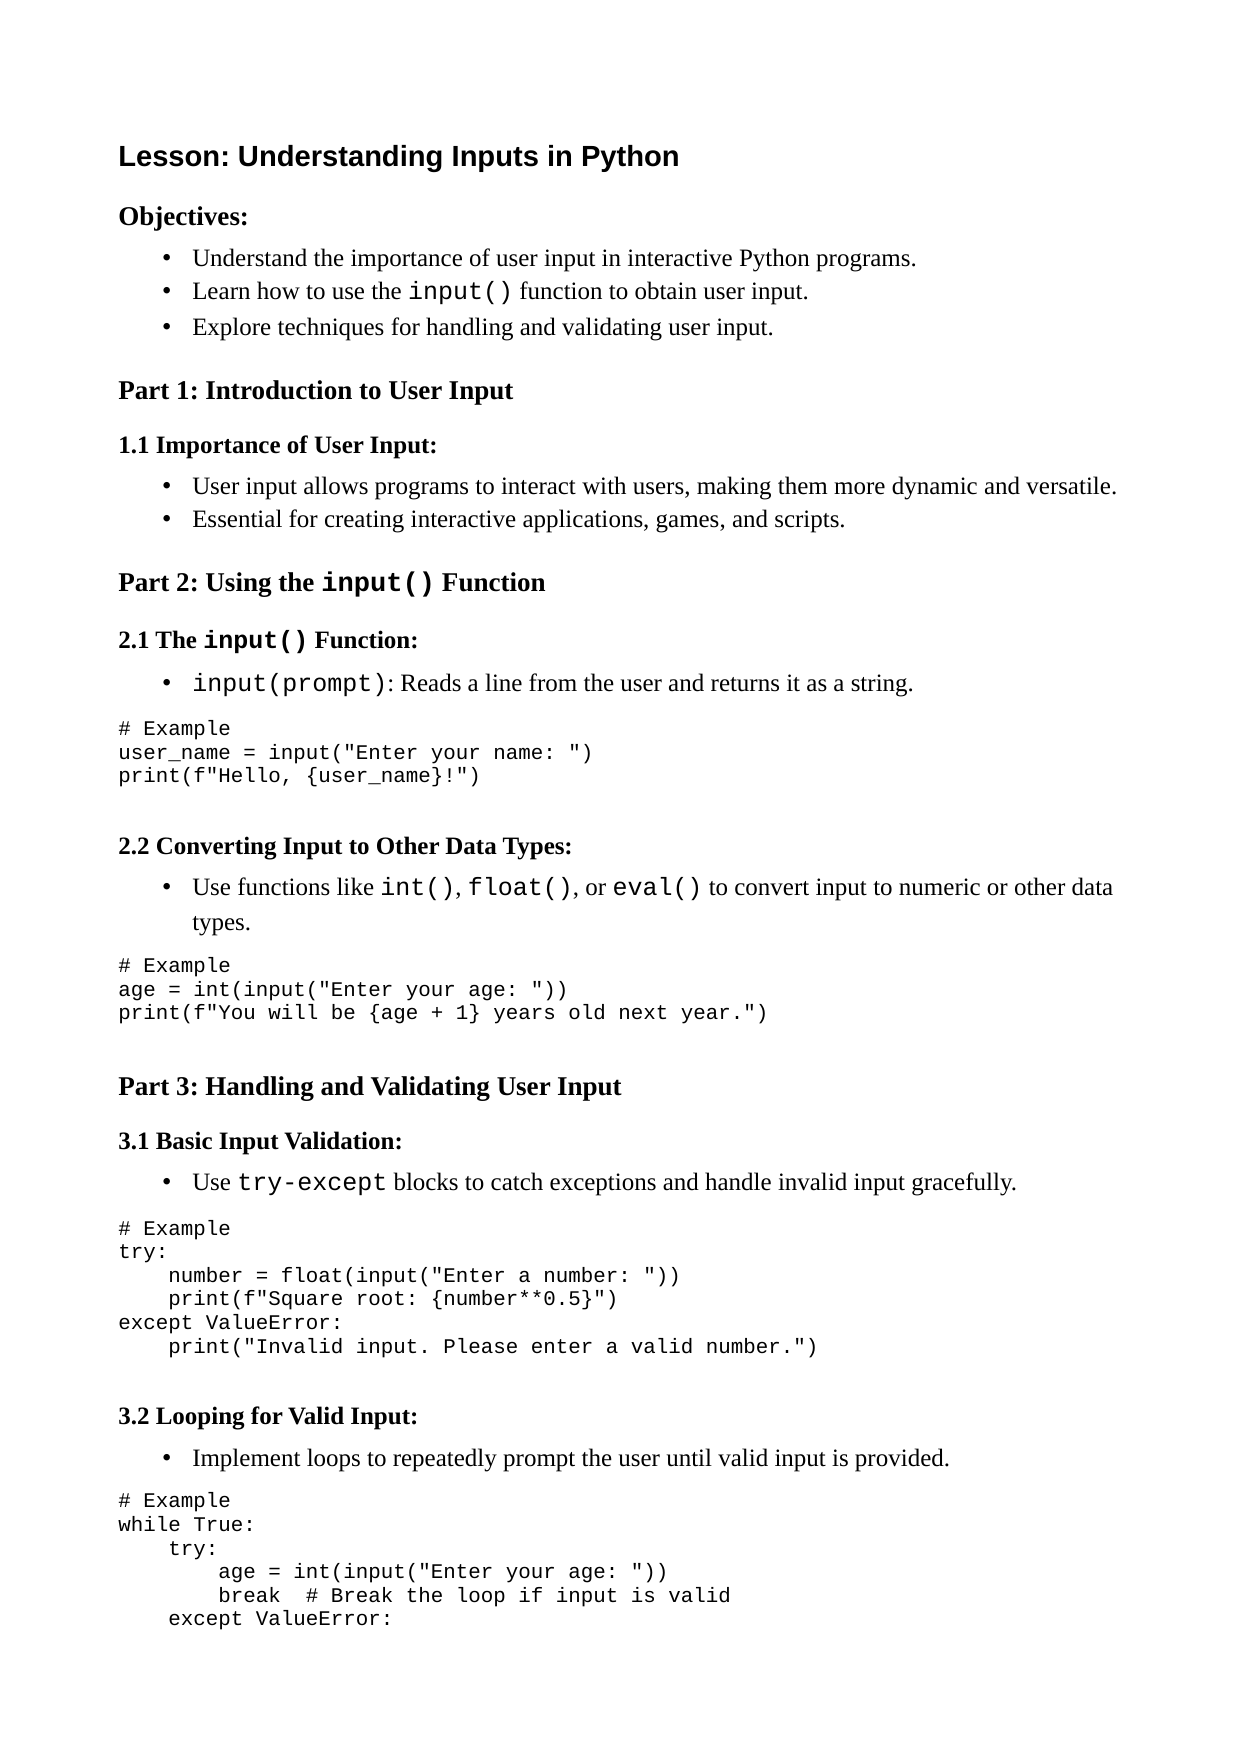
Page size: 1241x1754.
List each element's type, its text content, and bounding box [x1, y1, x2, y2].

text print(f"Hello, {user_name}!") [118, 766, 1122, 789]
text age = int(input("Enter your age: ")) [118, 1561, 1122, 1585]
list Understand the importance of user input in interactive Python programs. [162, 243, 1122, 272]
subtitle 1.1 Importance of User Input: [118, 430, 1122, 459]
text # Example [118, 1490, 1122, 1514]
text while True: [118, 1514, 1122, 1537]
subtitle 3.1 Basic Input Validation: [118, 1126, 1122, 1155]
text user_name = input("Enter your name: ") [118, 742, 1122, 766]
text number = float(input("Enter a number: ")) [118, 1265, 1122, 1288]
text except ValueError: [118, 1312, 1122, 1336]
list input(prompt): Reads a line from the user and returns it as a string. [162, 668, 1122, 699]
text age = int(input("Enter your age: ")) [118, 979, 1122, 1002]
list Use functions like int(), float(), or eval() to convert input to numeric or other data types. [162, 872, 1122, 936]
list Explore techniques for handling and validating user input. [162, 312, 1122, 340]
text try: [118, 1537, 1122, 1561]
subtitle 3.2 Looping for Valid Input: [118, 1401, 1122, 1430]
list Learn how to use the input() function to obtain user input. [162, 276, 1122, 307]
subtitle Lesson: Understanding Inputs in Python [118, 139, 1122, 172]
text break # Break the loop if input is valid [118, 1585, 1122, 1608]
list Use try-except blocks to catch exceptions and handle invalid input gracefully. [162, 1167, 1122, 1198]
list User input allows programs to interact with users, making them more dynamic and versatile. [162, 471, 1122, 500]
subtitle Part 3: Handling and Validating User Input [118, 1070, 1122, 1101]
text # Example [118, 955, 1122, 979]
subtitle Objectives: [118, 199, 1122, 231]
subtitle 2.1 The input() Function: [118, 625, 1122, 656]
subtitle 2.2 Converting Input to Other Data Types: [118, 831, 1122, 860]
text except ValueError: [118, 1608, 1122, 1632]
list Implement loops to repeatedly prompt the user until valid input is provided. [162, 1443, 1122, 1471]
text print(f"Square root: {number**0.5}") [118, 1288, 1122, 1312]
subtitle Part 2: Using the input() Function [118, 566, 1122, 600]
list Essential for creating interactive applications, games, and scripts. [162, 504, 1122, 533]
text try: [118, 1241, 1122, 1265]
subtitle Part 1: Introduction to User Input [118, 374, 1122, 405]
text print("Invalid input. Please enter a valid number.") [118, 1336, 1122, 1359]
text # Example [118, 1217, 1122, 1241]
text print(f"You will be {age + 1} years old next year.") [118, 1002, 1122, 1026]
text # Example [118, 718, 1122, 742]
